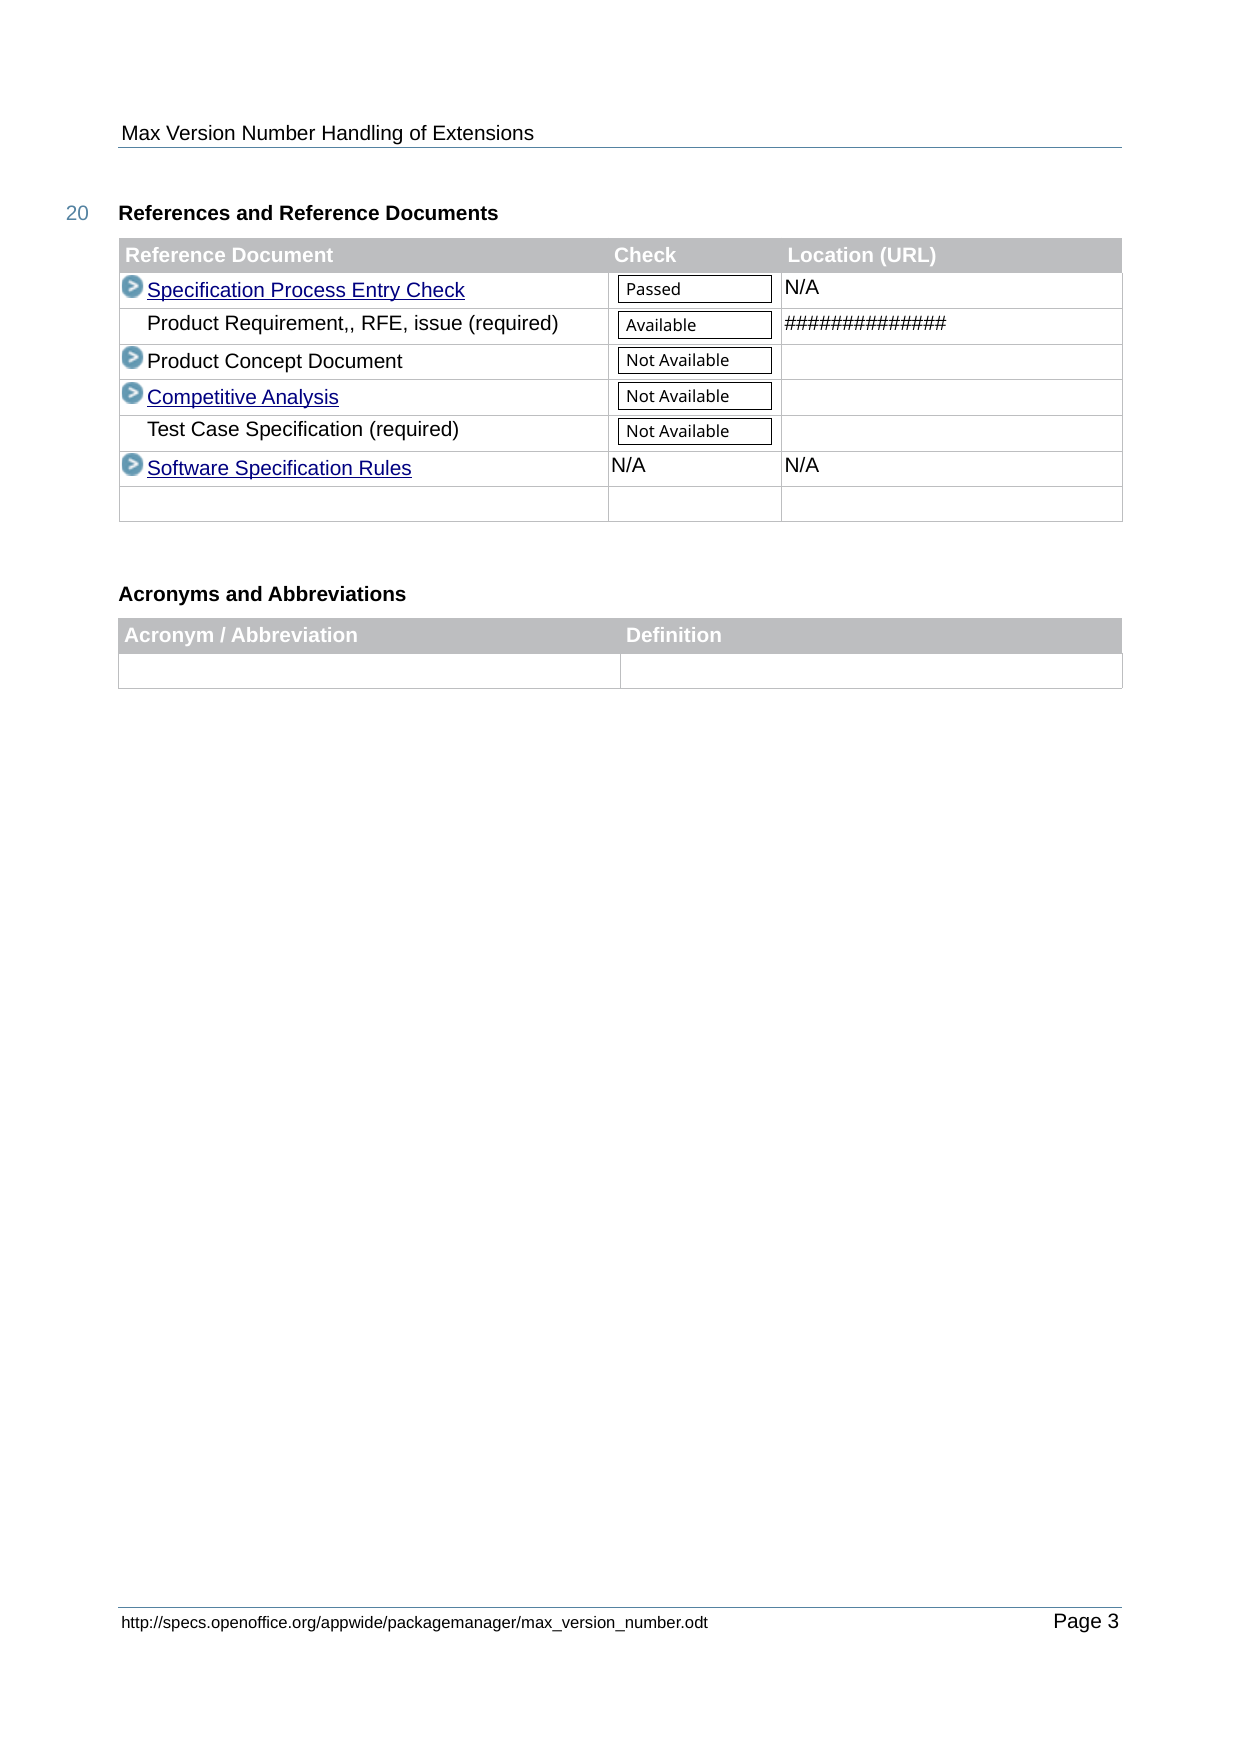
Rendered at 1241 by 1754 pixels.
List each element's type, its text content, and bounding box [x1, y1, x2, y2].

table_cell <WYSIWYG> [119, 654, 620, 687]
table_cell Test Case Specification (required) [120, 416, 608, 451]
table_cell [609, 487, 781, 521]
table_cell [609, 345, 781, 379]
table_cell Product Requirement,, RFE, issue (required) [120, 309, 608, 344]
table_cell <Please enter location here> [782, 345, 1122, 379]
table_cell N/A [782, 452, 1122, 486]
table_cell Software Specification Rules [120, 452, 608, 486]
subtitle Acronyms and Abbreviations [118, 582, 1122, 605]
table_cell [609, 416, 781, 451]
table_cell <What You See Is What You Get> [621, 654, 1122, 687]
table_cell [609, 273, 781, 308]
table_header Reference Document [119, 238, 608, 273]
picture [121, 453, 147, 476]
table_cell Competitive Analysis [120, 380, 608, 415]
table_header Definition [620, 618, 1122, 653]
table_header Location (URL) [782, 238, 1122, 273]
table_cell [609, 380, 781, 415]
table_cell Product Concept Document [120, 345, 608, 379]
picture [121, 346, 147, 369]
table_cell ############## [782, 309, 1122, 344]
table_cell [782, 416, 1122, 451]
table_cell [609, 309, 781, 344]
table_cell <Please enter location here> [782, 380, 1122, 415]
table_cell N/A [609, 452, 781, 486]
table_cell N/A [782, 273, 1122, 308]
table_header Acronym / Abbreviation [118, 618, 620, 653]
table_cell Specification Process Entry Check [120, 273, 608, 308]
subtitle References and Reference Documents [118, 202, 1122, 225]
picture [121, 382, 147, 404]
table_header Check [609, 238, 781, 273]
table_cell [782, 487, 1122, 521]
picture [121, 275, 147, 298]
table_cell <Other, e.g. references to related specs> [120, 487, 608, 521]
